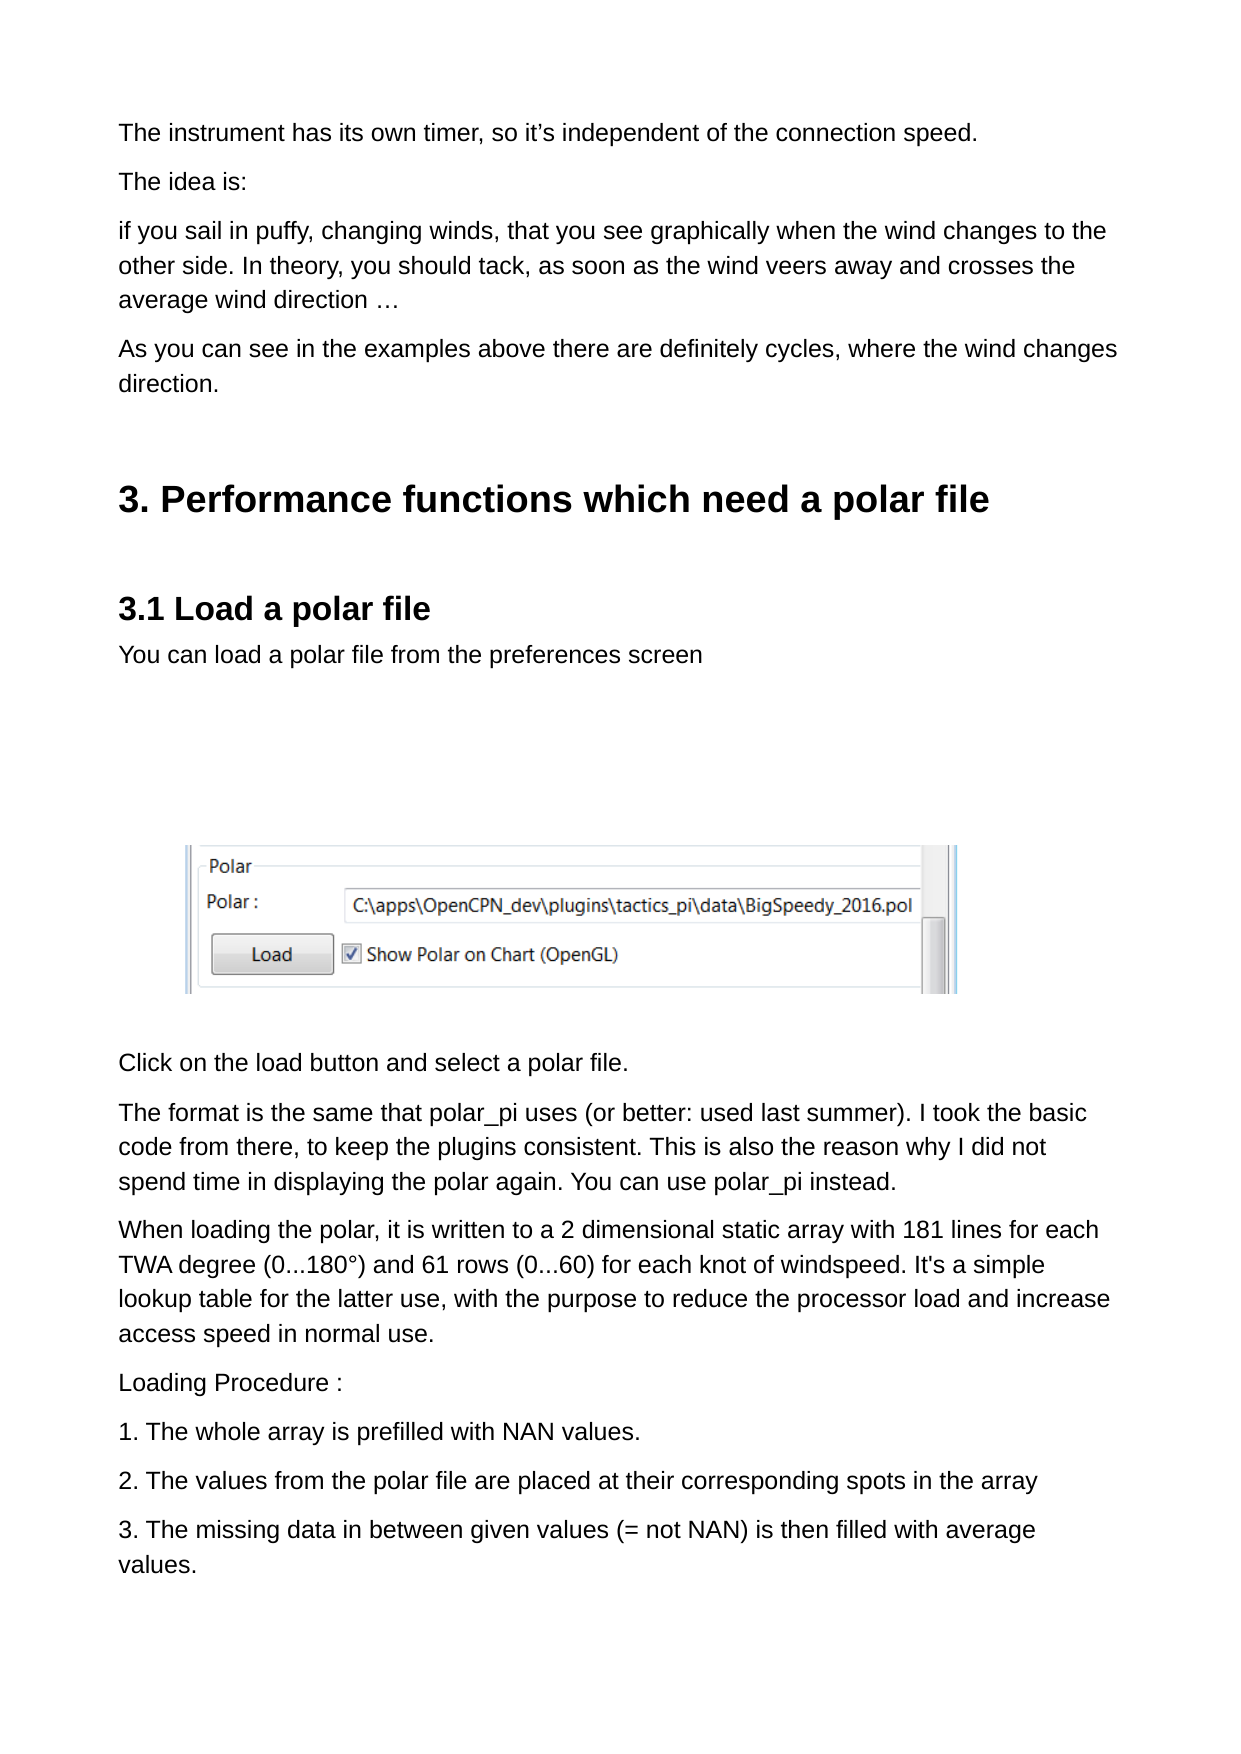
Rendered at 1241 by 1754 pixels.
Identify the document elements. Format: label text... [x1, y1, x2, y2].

text if you sail in puffy, changing winds, that you see graphically when the wind changes to the other side. In theory, you should tack, as soon as the wind veers away and crosses the average wind direction … [118, 216, 1122, 314]
text The instrument has its own timer, so it’s independent of the connection speed. [118, 118, 1122, 147]
text 2. The values from the polar file are placed at their corresponding spots in the array [118, 1466, 1122, 1495]
text Loading Procedure : [118, 1368, 1122, 1397]
text You can load a polar file from the preferences screen [118, 640, 1122, 669]
text When loading the polar, it is written to a 2 dimensional static array with 181 lines for each TWA degree (0...180°) and 61 rows (0...60) for each knot of windspeed. It's a simple lookup table for the latter use, with the purpose to reduce the processor load and increase access speed in normal use. [118, 1216, 1122, 1348]
subtitle 3.1 Load a polar file [118, 589, 1122, 627]
subtitle 3. Performance functions which need a polar file [118, 477, 1122, 521]
text The idea is: [118, 167, 1122, 196]
text 3. The missing data in between given values (= not NAN) is then filled with average values. [118, 1515, 1122, 1578]
text As you can see in the examples above there are definitely cycles, where the wind changes direction. [118, 334, 1122, 397]
text 1. The whole array is prefilled with NAN values. [118, 1417, 1122, 1446]
text The format is the same that polar_pi uses (or better: used last summer). I took the basic code from there, to keep the plugins consistent. This is also the reason why I did not spend time in displaying the polar again. You can use polar_pi instead. [118, 1097, 1122, 1195]
picture [184, 845, 958, 994]
text Click on the load button and select a polar file. [118, 1048, 1122, 1077]
